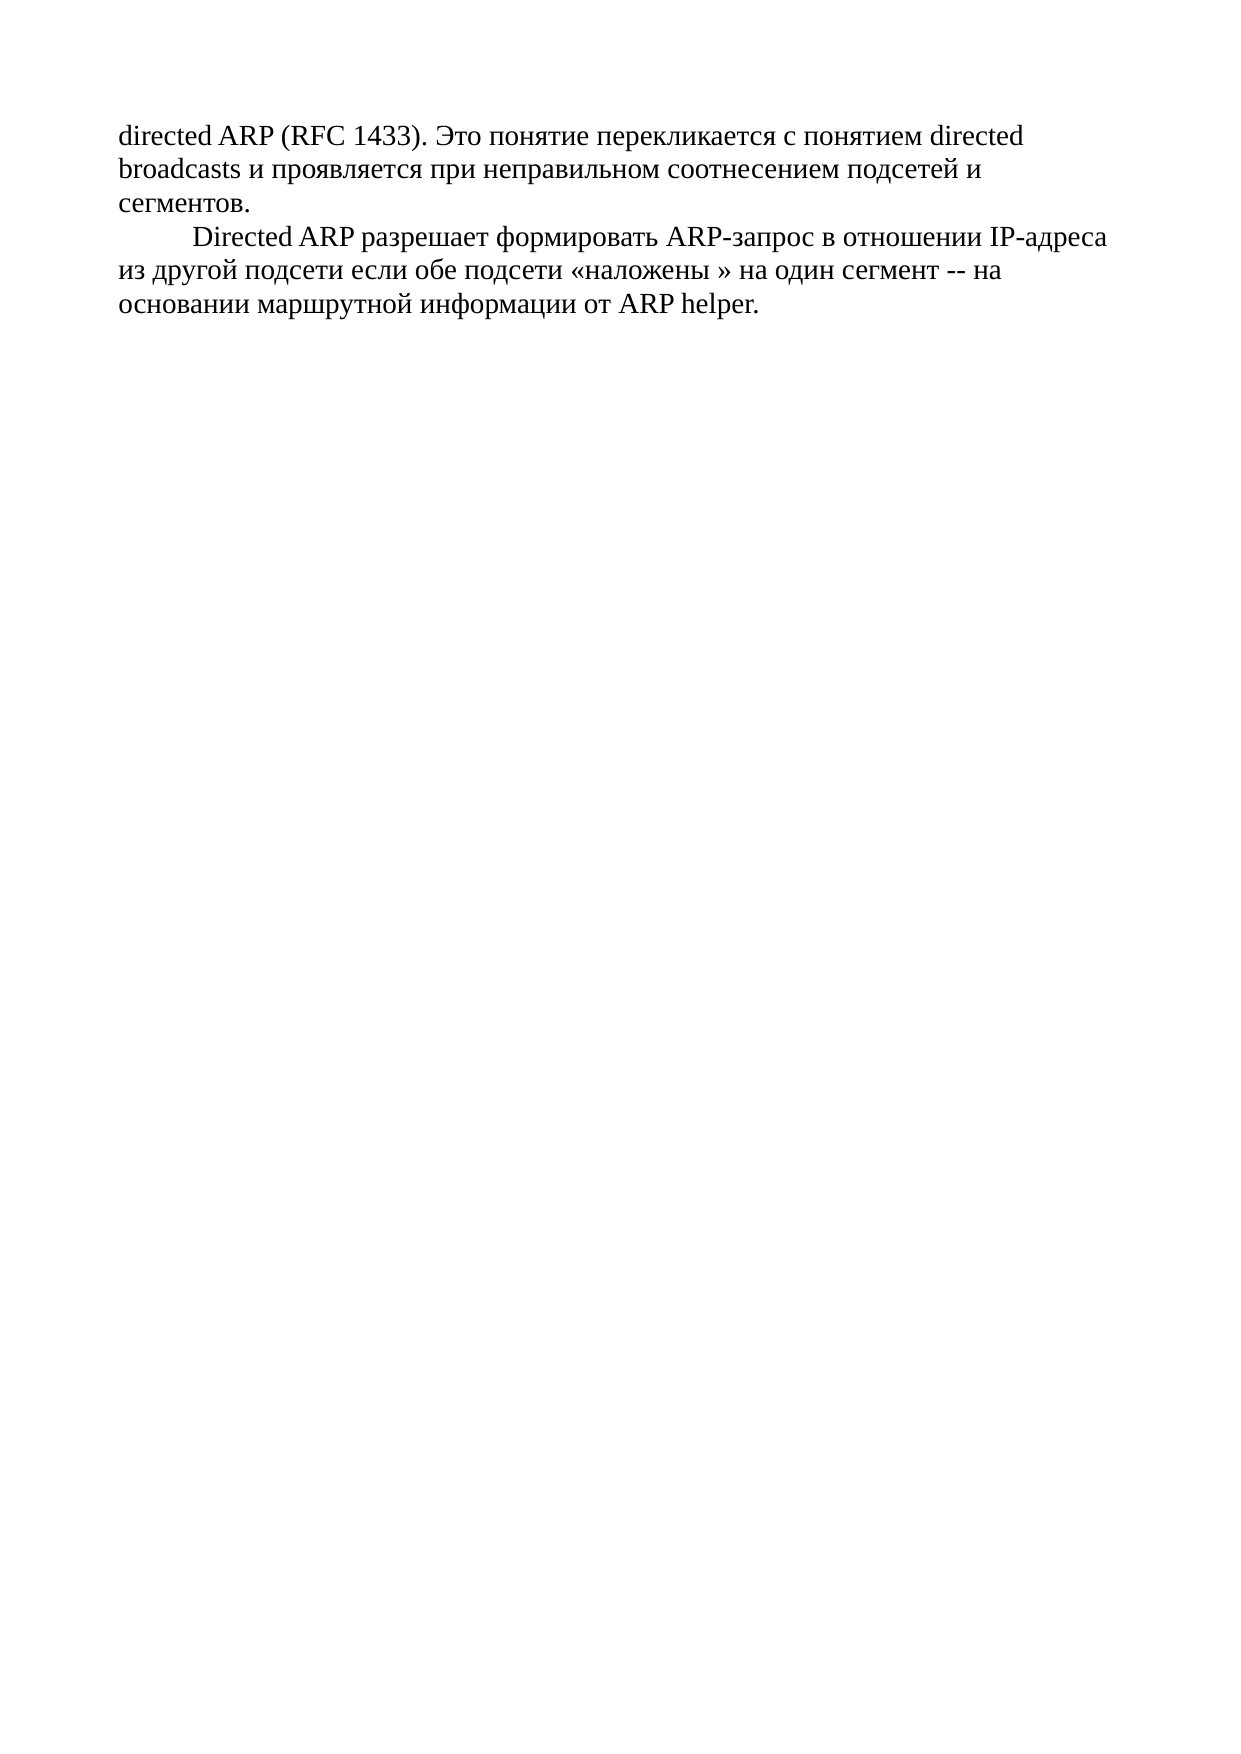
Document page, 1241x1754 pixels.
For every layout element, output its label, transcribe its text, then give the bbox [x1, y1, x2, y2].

text Directed ARP разрешает формировать ARP-запрос в отношении IP-адреса из другой подсети если обе подсети «наложены » на один сегмент -- на основании маршрутной информации от ARP helper. [118, 219, 1122, 319]
text directed ARP (RFC 1433). Это понятие перекликается с понятием directed broadcasts и проявляется при неправильном соотнесением подсетей и сегментов. [118, 118, 1122, 219]
